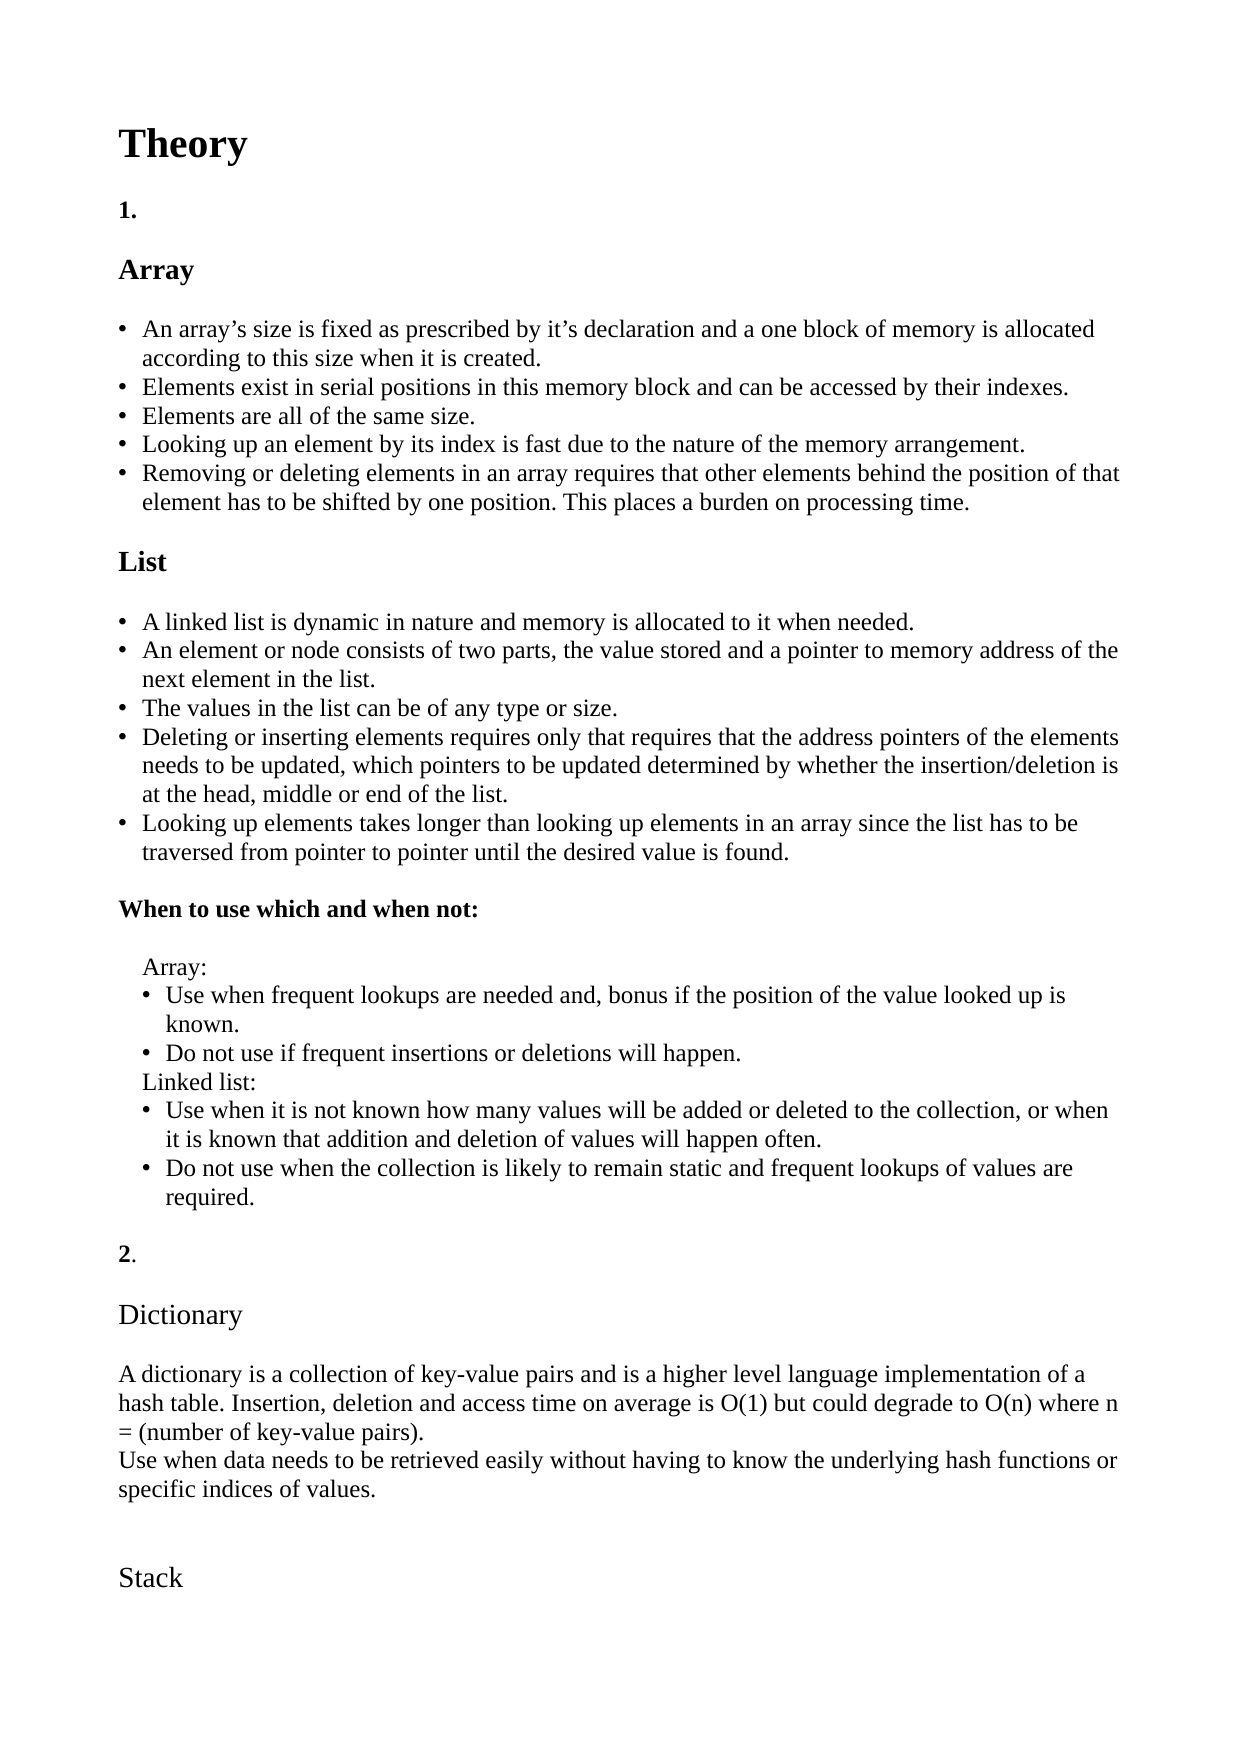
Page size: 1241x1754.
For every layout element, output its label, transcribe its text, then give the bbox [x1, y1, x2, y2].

list Use when it is not known how many values will be added or deleted to the collection, or when it is known that addition and deletion of values will happen often. [142, 1096, 1122, 1153]
text When to use which and when not: [118, 894, 1122, 923]
list Linked list: [118, 1067, 1122, 1096]
text Array [118, 252, 1122, 286]
list Array: [118, 952, 1122, 981]
list Do not use if frequent insertions or deletions will happen. [142, 1038, 1122, 1067]
list Elements are all of the same size. [118, 401, 1122, 429]
text 1. [118, 195, 1122, 223]
list Looking up elements takes longer than looking up elements in an array since the list has to be traversed from pointer to pointer until the desired value is found. [118, 808, 1122, 866]
text Dictionary [118, 1297, 1122, 1330]
text A dictionary is a collection of key-value pairs and is a higher level language implementation of a hash table. Insertion, deletion and access time on average is O(1) but could degrade to O(n) where n = (number of key-value pairs). [118, 1359, 1122, 1445]
text List [118, 544, 1122, 578]
list A linked list is dynamic in nature and memory is allocated to it when needed. [118, 607, 1122, 636]
list Do not use when the collection is likely to remain static and frequent lookups of values are required. [142, 1153, 1122, 1211]
text Use when data needs to be retrieved easily without having to know the underlying hash functions or specific indices of values. [118, 1445, 1122, 1503]
list Deleting or inserting elements requires only that requires that the address pointers of the elements needs to be updated, which pointers to be updated determined by whether the insertion/deletion is at the head, middle or end of the list. [118, 722, 1122, 808]
list An element or node consists of two parts, the value stored and a pointer to memory address of the next element in the list. [118, 636, 1122, 693]
text 2. [118, 1239, 1122, 1268]
list Looking up an element by its index is fast due to the nature of the memory arrangement. [118, 429, 1122, 458]
text Stack [118, 1560, 1122, 1594]
list An array’s size is fixed as prescribed by it’s declaration and a one block of memory is allocated according to this size when it is created. [118, 314, 1122, 372]
text Theory [118, 118, 1122, 166]
list The values in the list can be of any type or size. [118, 693, 1122, 722]
list Elements exist in serial positions in this memory block and can be accessed by their indexes. [118, 372, 1122, 401]
list Use when frequent lookups are needed and, bonus if the position of the value looked up is known. [142, 981, 1122, 1038]
list Removing or deleting elements in an array requires that other elements behind the position of that element has to be shifted by one position. This places a burden on processing time. [118, 458, 1122, 516]
